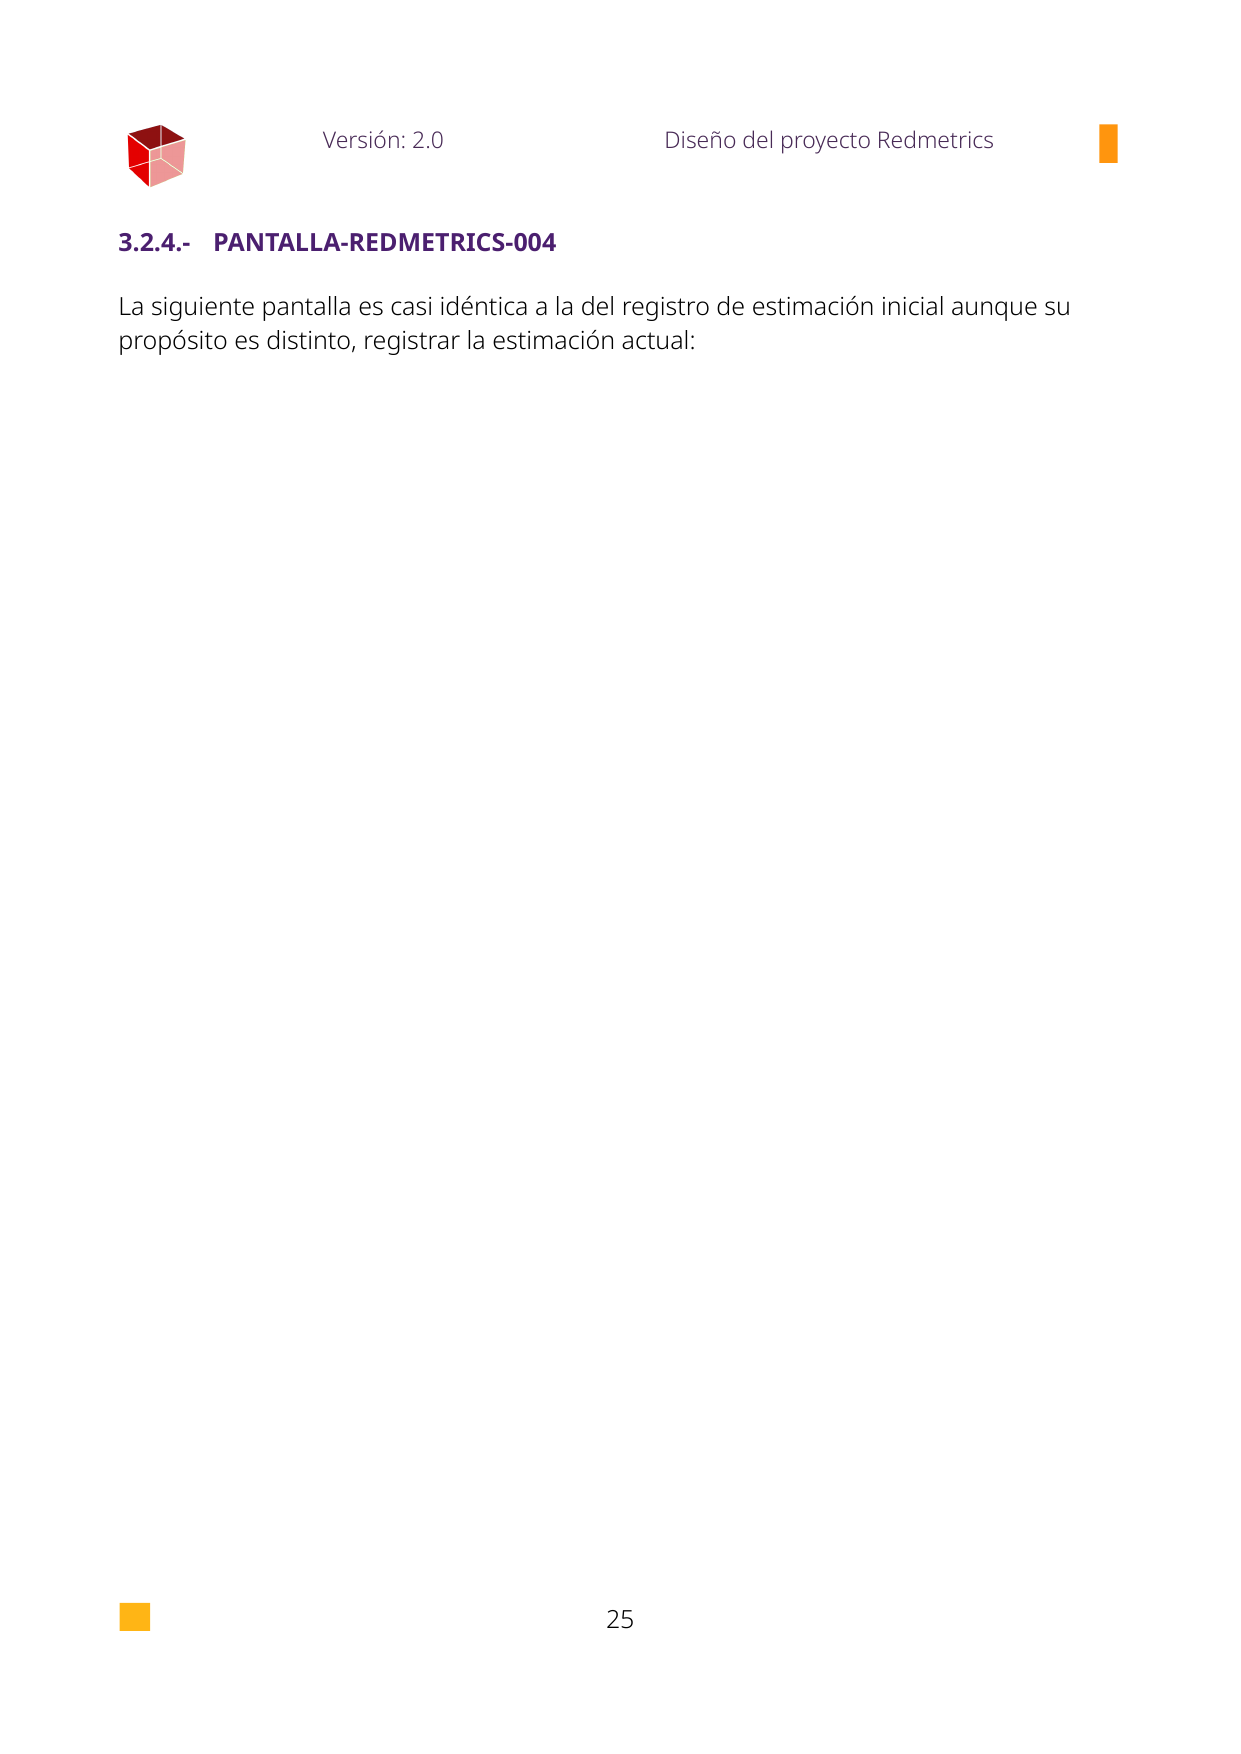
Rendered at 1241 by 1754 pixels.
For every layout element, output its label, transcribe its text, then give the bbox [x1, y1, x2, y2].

text La siguiente pantalla es casi idéntica a la del registro de estimación inicial aunque su propósito es distinto, registrar la estimación actual: [118, 289, 1122, 391]
subtitle PANTALLA-REDMETRICS-004 [118, 225, 1122, 259]
picture [123, 123, 189, 189]
